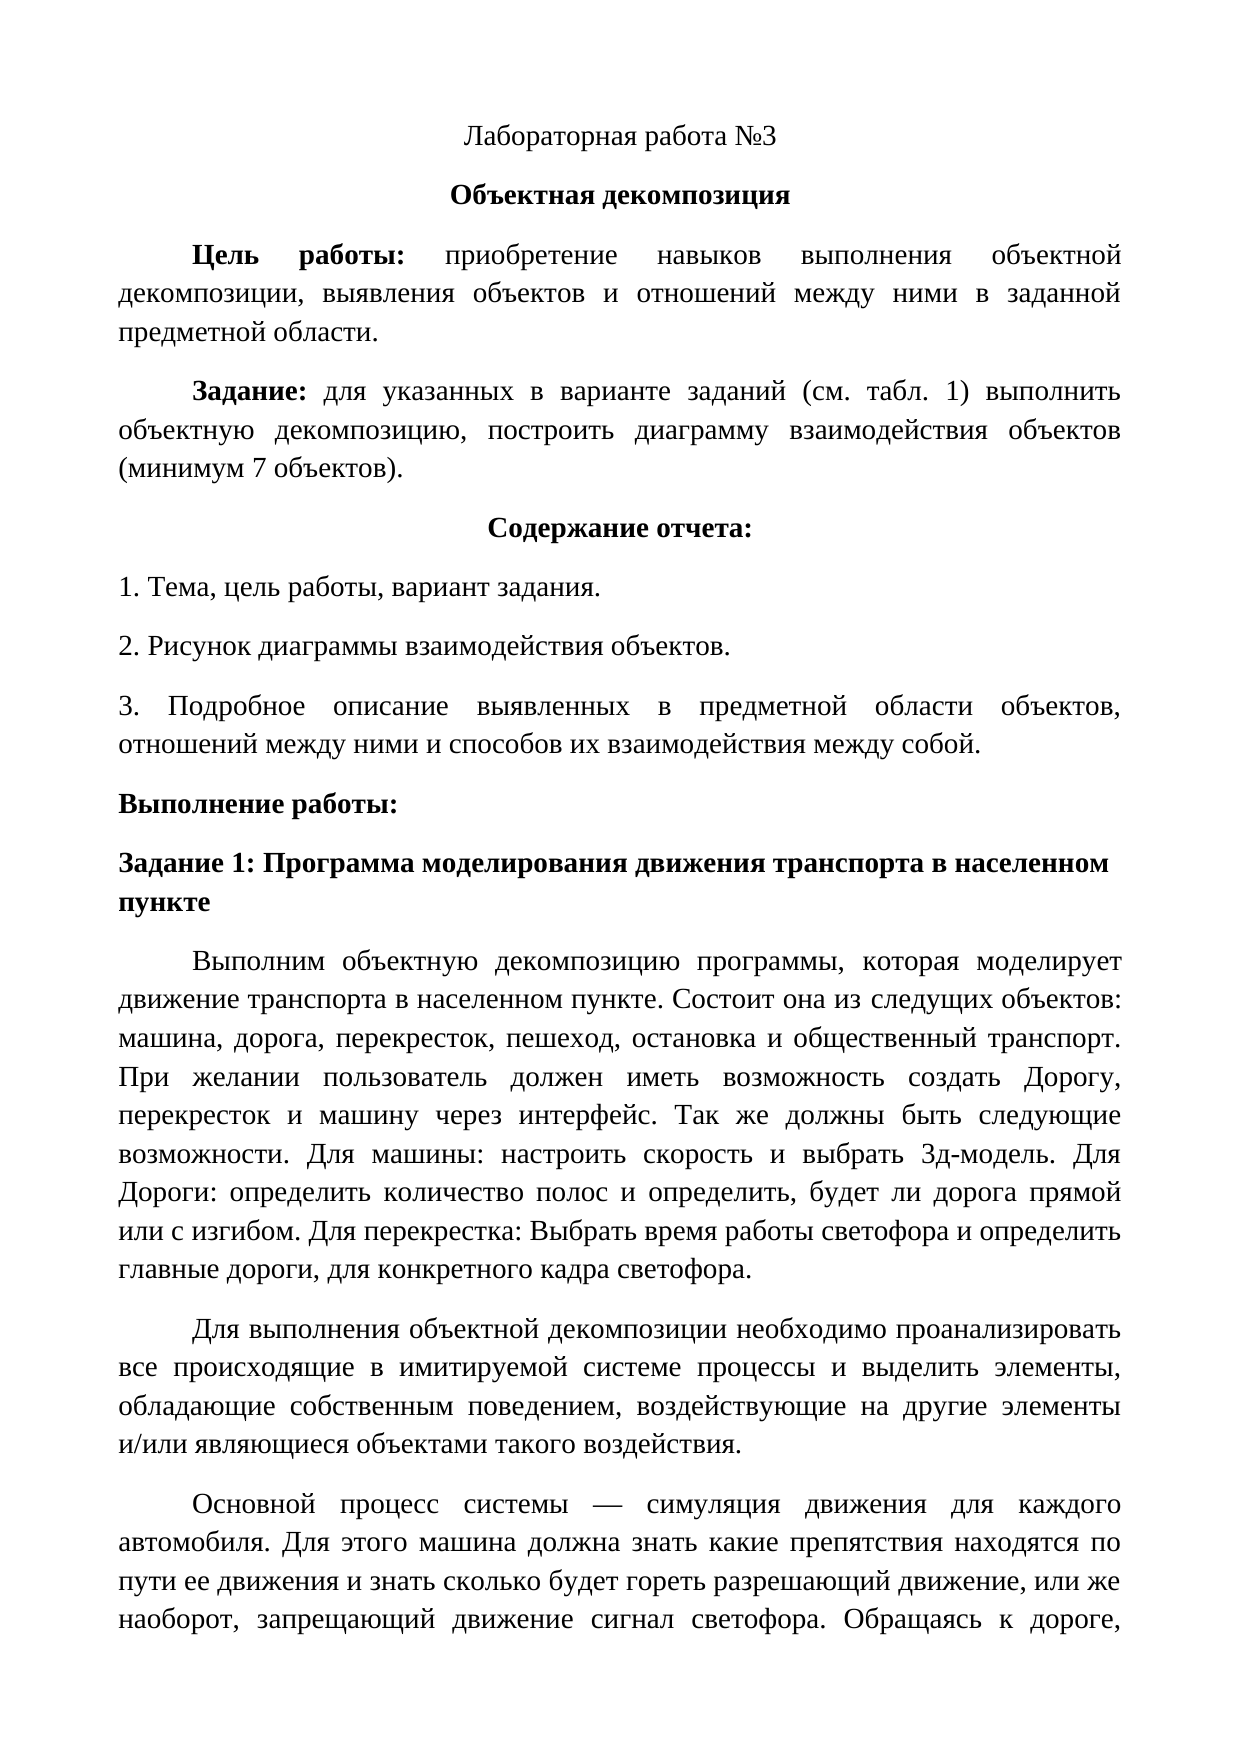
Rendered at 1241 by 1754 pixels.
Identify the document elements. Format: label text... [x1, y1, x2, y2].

text 1. Тема, цель работы, вариант задания. [118, 569, 1122, 603]
text Содержание отчета: [118, 510, 1122, 543]
text Выполнение работы: [118, 786, 1122, 819]
text Объектная декомпозиция [118, 177, 1122, 211]
text Задание 1: Программа моделирования движения транспорта в населенном пункте [118, 845, 1122, 917]
text Основной процесс системы — симуляция движения для каждого автомобиля. Для этого машина должна знать какие препятствия находятся по пути ее движения и знать сколько будет гореть разрешающий движение, или же наоборот, запрещающий движение сигнал светофора. Обращаясь к дороге, [118, 1486, 1122, 1635]
text Цель работы: приобретение навыков выполнения объектной декомпозиции, выявления объектов и отношений между ними в заданной предметной области. [118, 237, 1122, 347]
text Лабораторная работа №3 [118, 118, 1122, 152]
text Задание: для указанных в варианте заданий (см. табл. 1) выполнить объектную декомпозицию, построить диаграмму взаимодействия объектов (минимум 7 объектов). [118, 373, 1122, 484]
text 3. Подробное описание выявленных в предметной области объектов, отношений между ними и способов их взаимодействия между собой. [118, 688, 1122, 760]
text 2. Рисунок диаграммы взаимодействия объектов. [118, 628, 1122, 662]
text Для выполнения объектной декомпозиции необходимо проанализировать все происходящие в имитируемой системе процессы и выделить элементы, обладающие собственным поведением, воздействующие на другие элементы и/или являющиеся объектами такого воздействия. [118, 1311, 1122, 1460]
text Выполним объектную декомпозицию программы, которая моделирует движение транспорта в населенном пункте. Состоит она из следущих объектов: машина, дорога, перекресток, пешеход, остановка и общественный транспорт. При желании пользователь должен иметь возможность создать Дорогу, перекресток и машину через интерфейс. Так же должны быть следующие возможности. Для машины: настроить скорость и выбрать 3д-модель. Для Дороги: определить количество полос и определить, будет ли дорога прямой или с изгибом. Для перекрестка: Выбрать время работы светофора и определить главные дороги, для конкретного кадра светофора. [118, 943, 1122, 1285]
